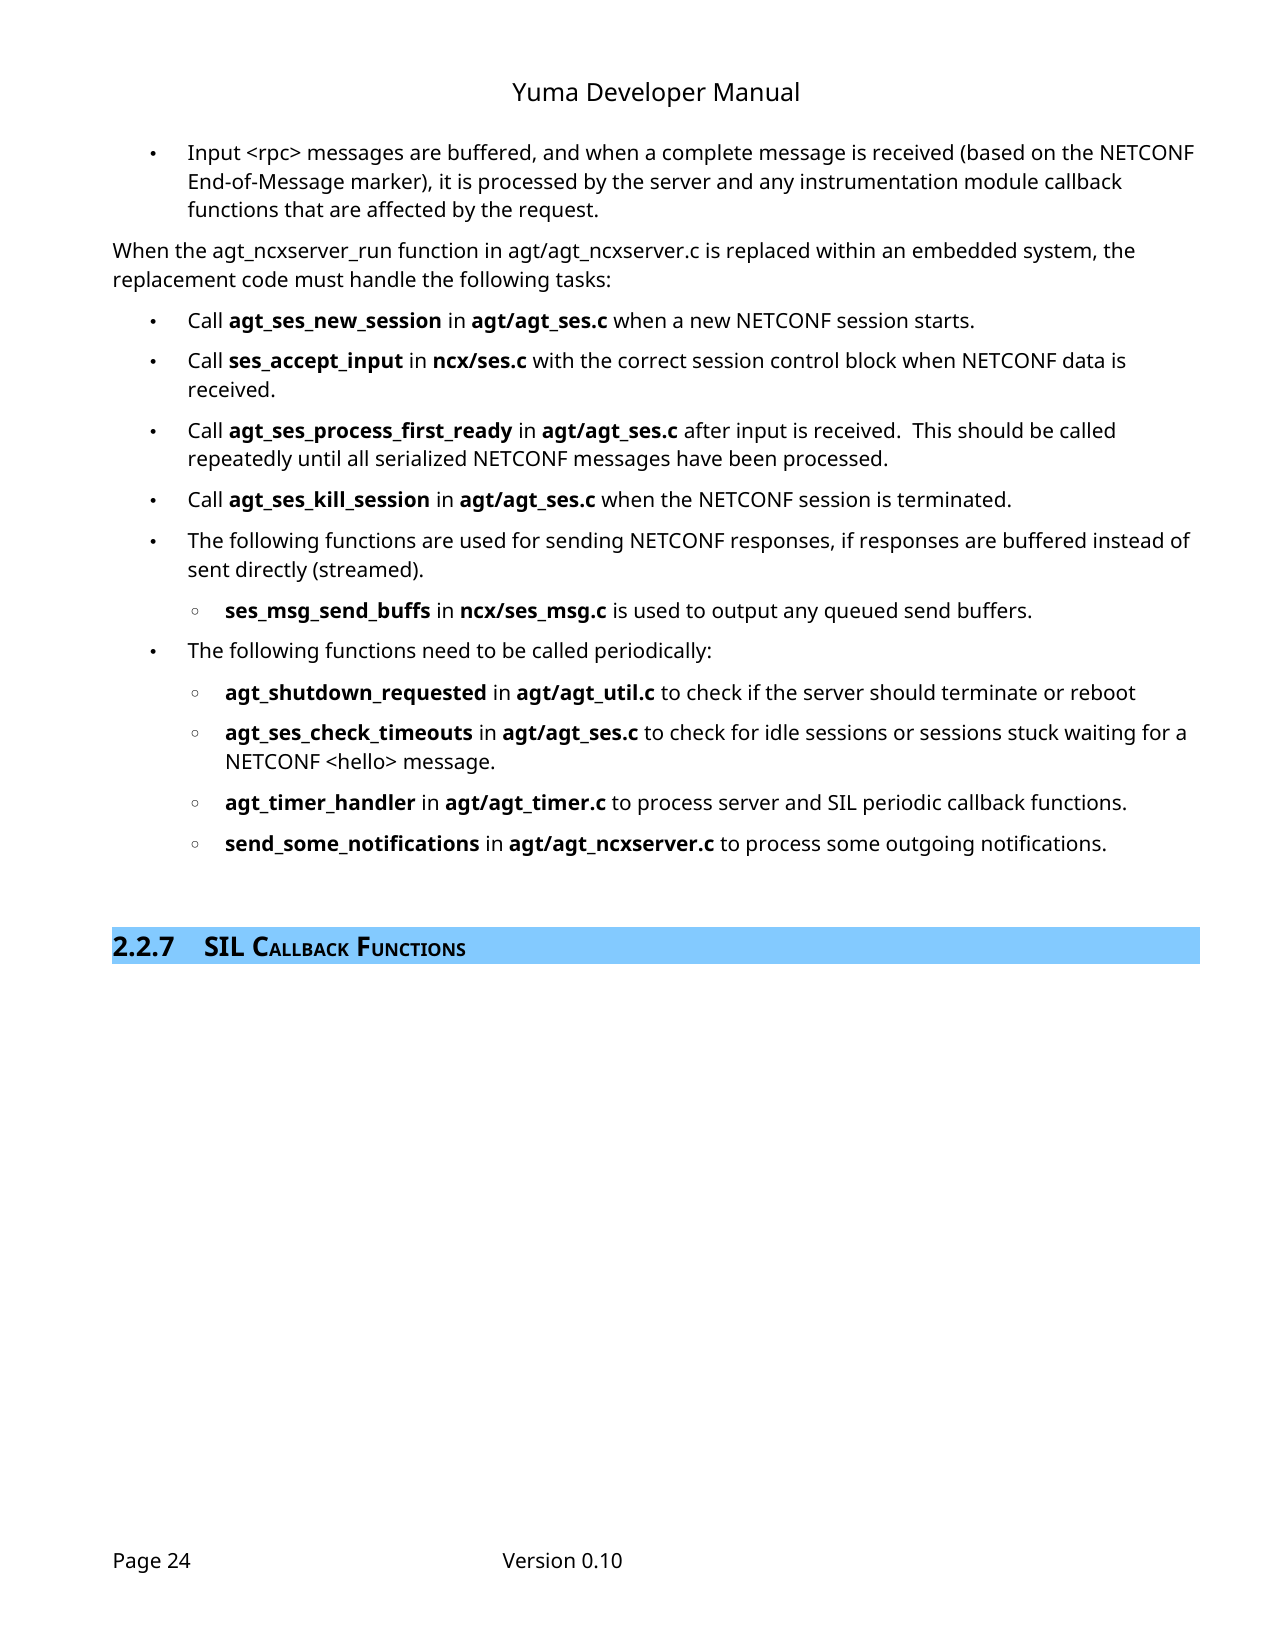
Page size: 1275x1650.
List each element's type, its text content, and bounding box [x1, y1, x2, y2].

list The following functions are used for sending NETCONF responses, if responses are buffered instead of sent directly (streamed). [150, 526, 1200, 583]
list The following functions need to be called periodically: [150, 637, 1200, 665]
list Input <rpc> messages are buffered, and when a complete message is received (based on the NETCONF End-of-Message marker), it is processed by the server and any instrumentation module callback functions that are affected by the request. [150, 138, 1200, 224]
list Call agt_ses_kill_session in agt/agt_ses.c when the NETCONF session is terminated. [150, 485, 1200, 514]
list send_some_notifications in agt/agt_ncxserver.c to process some outgoing notifications. [187, 829, 1200, 857]
list agt_timer_handler in agt/agt_timer.c to process server and SIL periodic callback functions. [187, 788, 1200, 816]
list Call ses_accept_input in ncx/ses.c with the correct session control block when NETCONF data is received. [150, 347, 1200, 403]
list Call agt_ses_new_session in agt/agt_ses.c when a new NETCONF session starts. [150, 306, 1200, 334]
list Call agt_ses_process_first_ready in agt/agt_ses.c after input is received. This should be called repeatedly until all serialized NETCONF messages have been processed. [150, 416, 1200, 473]
list agt_ses_check_timeouts in agt/agt_ses.c to check for idle sessions or sessions stuck waiting for a NETCONF <hello> message. [187, 718, 1200, 775]
list ses_msg_send_buffs in ncx/ses_msg.c is used to output any queued send buffers. [187, 596, 1200, 624]
text When the agt_ncxserver_run function in agt/agt_ncxserver.c is replaced within an embedded system, the replacement code must handle the following tasks: [112, 236, 1200, 293]
list agt_shutdown_requested in agt/agt_util.c to check if the server should terminate or reboot [187, 678, 1200, 706]
